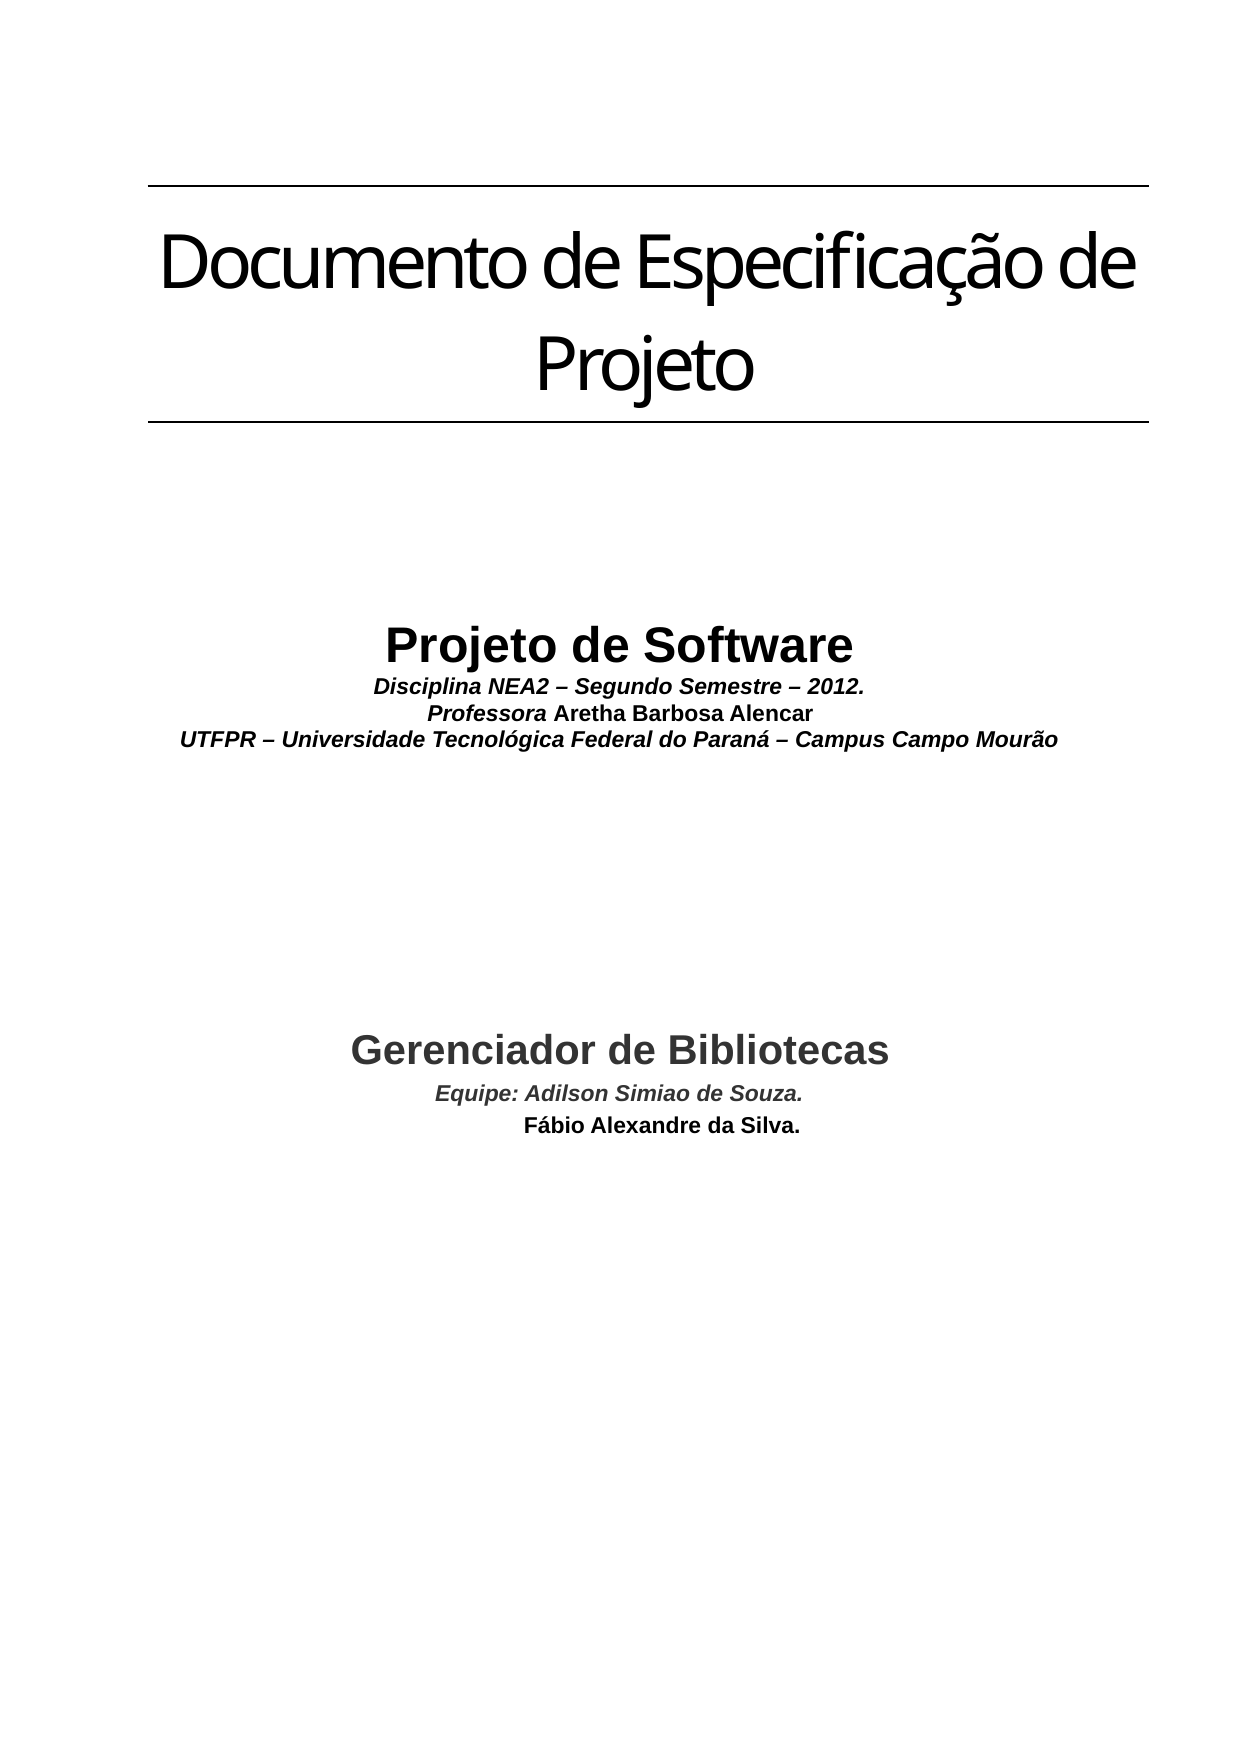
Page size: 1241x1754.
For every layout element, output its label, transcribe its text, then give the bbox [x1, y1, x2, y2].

text Equipe: Adilson Simiao de Souza. [148, 1079, 1092, 1106]
text Fábio Alexandre da Silva. [148, 1112, 1092, 1138]
text Projeto de Software [148, 616, 1092, 673]
text Gerenciador de Bibliotecas [148, 1025, 1092, 1073]
title Documento de Especificação de Projeto [148, 187, 1149, 421]
text Disciplina NEA2 – Segundo Semestre – 2012. Professora Aretha Barbosa Alencar UTFPR – Universidade Tecnológica Federal do Paraná – Campus Campo Mourão [148, 673, 1092, 752]
